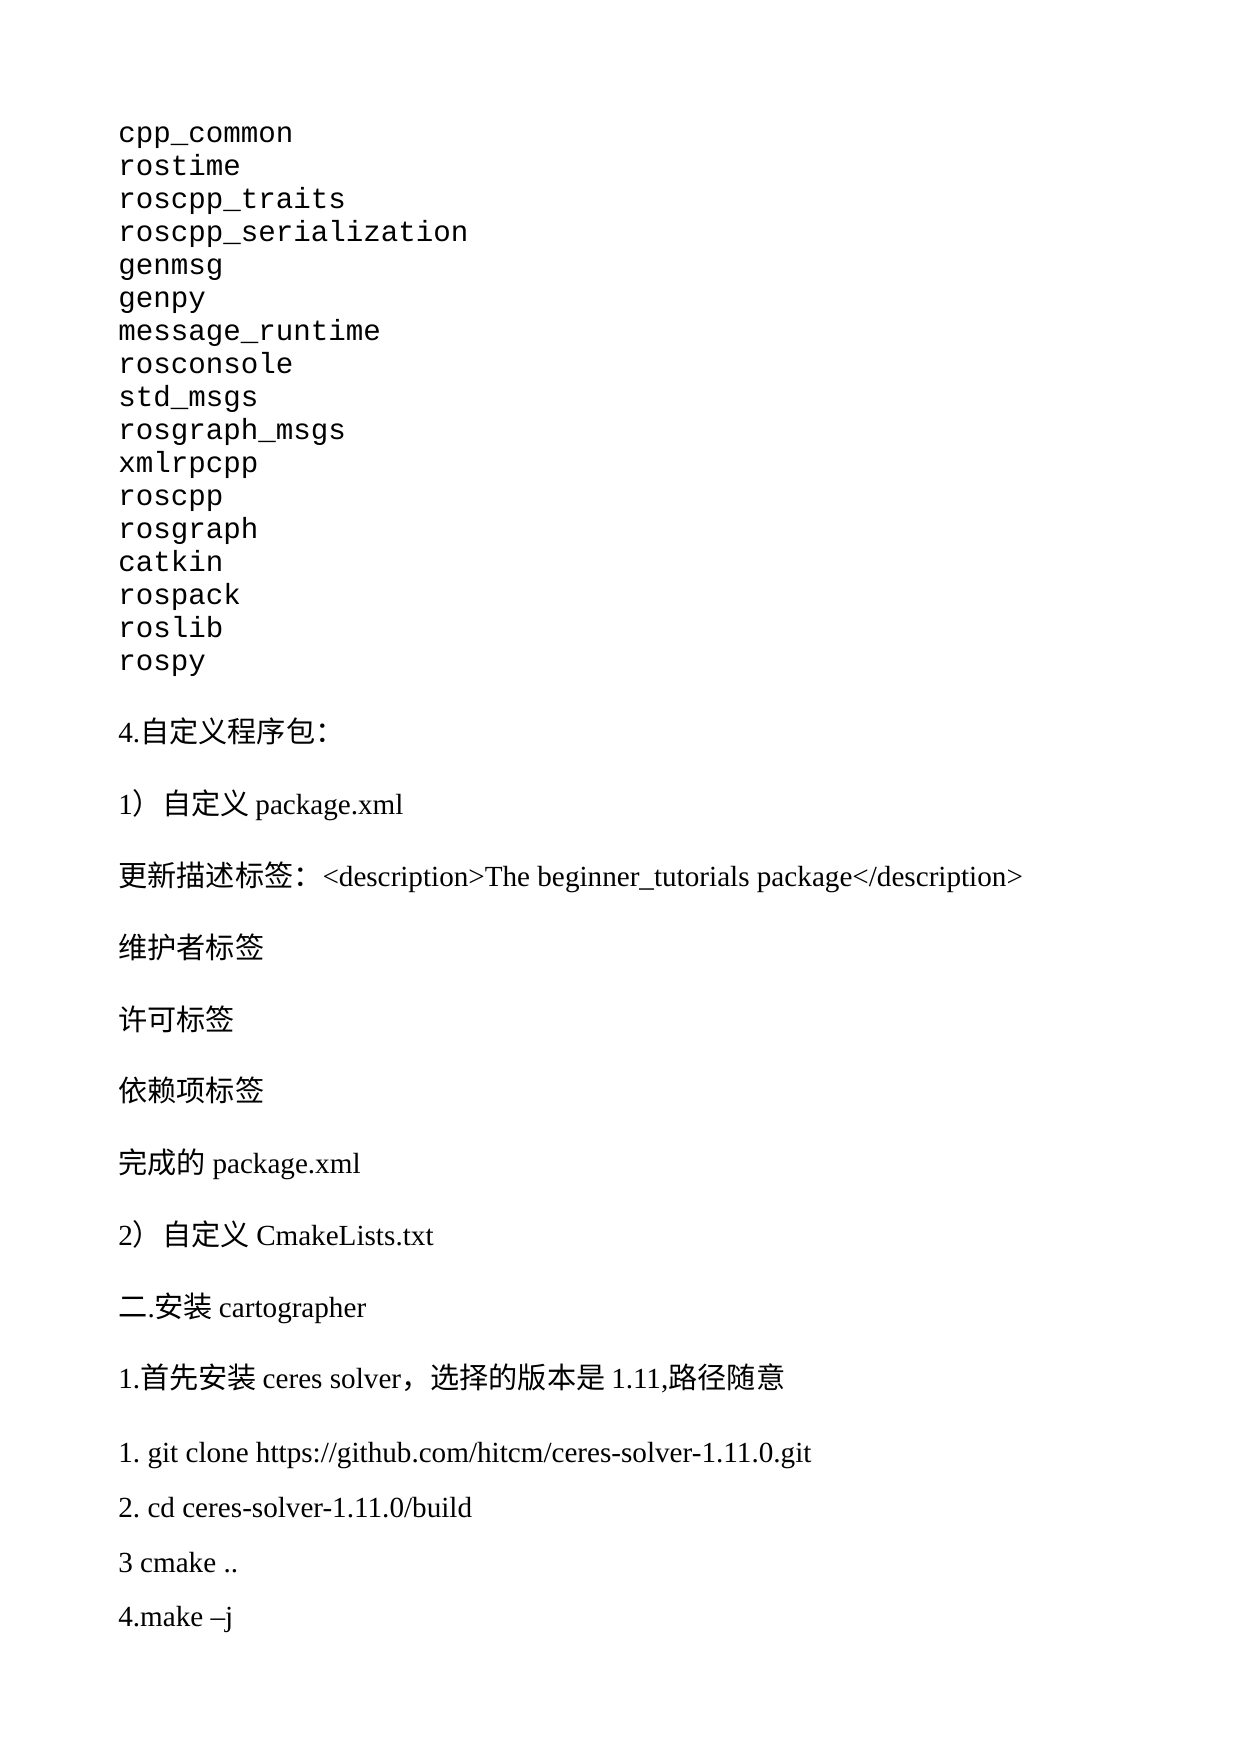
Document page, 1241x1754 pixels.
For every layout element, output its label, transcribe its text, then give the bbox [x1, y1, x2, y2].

text cpp_common [118, 118, 1122, 151]
text genmsg [118, 250, 1122, 283]
text rostime [118, 151, 1122, 184]
text xmlrpcpp [118, 448, 1122, 481]
text 1. git clone https://github.com/hitcm/ceres-solver-1.11.0.git [118, 1435, 1122, 1469]
text roscpp_traits [118, 184, 1122, 217]
text 1.首先安装ceres solver，选择的版本是1.11,路径随意 [118, 1355, 1122, 1397]
text 2）自定义 CmakeLists.txt [118, 1211, 1122, 1254]
text 3 cmake .. [118, 1545, 1122, 1578]
text 4.自定义程序包： [118, 709, 1122, 751]
text 4.make –j [118, 1599, 1122, 1633]
text rosgraph_msgs [118, 415, 1122, 448]
subtitle 依赖项标签 [118, 1068, 1122, 1110]
text roscpp_serialization [118, 217, 1122, 250]
text genpy [118, 283, 1122, 316]
text std_msgs [118, 382, 1122, 415]
text 维护者标签 [118, 924, 1122, 967]
text rosconsole [118, 349, 1122, 382]
text roscpp [118, 481, 1122, 514]
text message_runtime [118, 316, 1122, 349]
subtitle 许可标签 [118, 996, 1122, 1038]
text 1）自定义package.xml [118, 781, 1122, 823]
text 2. cd ceres-solver-1.11.0/build [118, 1490, 1122, 1523]
text 二.安装cartographer [118, 1283, 1122, 1325]
text 更新描述标签：<description>The beginner_tutorials package</description> [118, 852, 1122, 895]
text rospack [118, 580, 1122, 613]
text rosgraph [118, 514, 1122, 547]
text roslib [118, 613, 1122, 646]
text catkin [118, 547, 1122, 580]
text rospy [118, 646, 1122, 679]
subtitle 完成的 package.xml [118, 1139, 1122, 1182]
